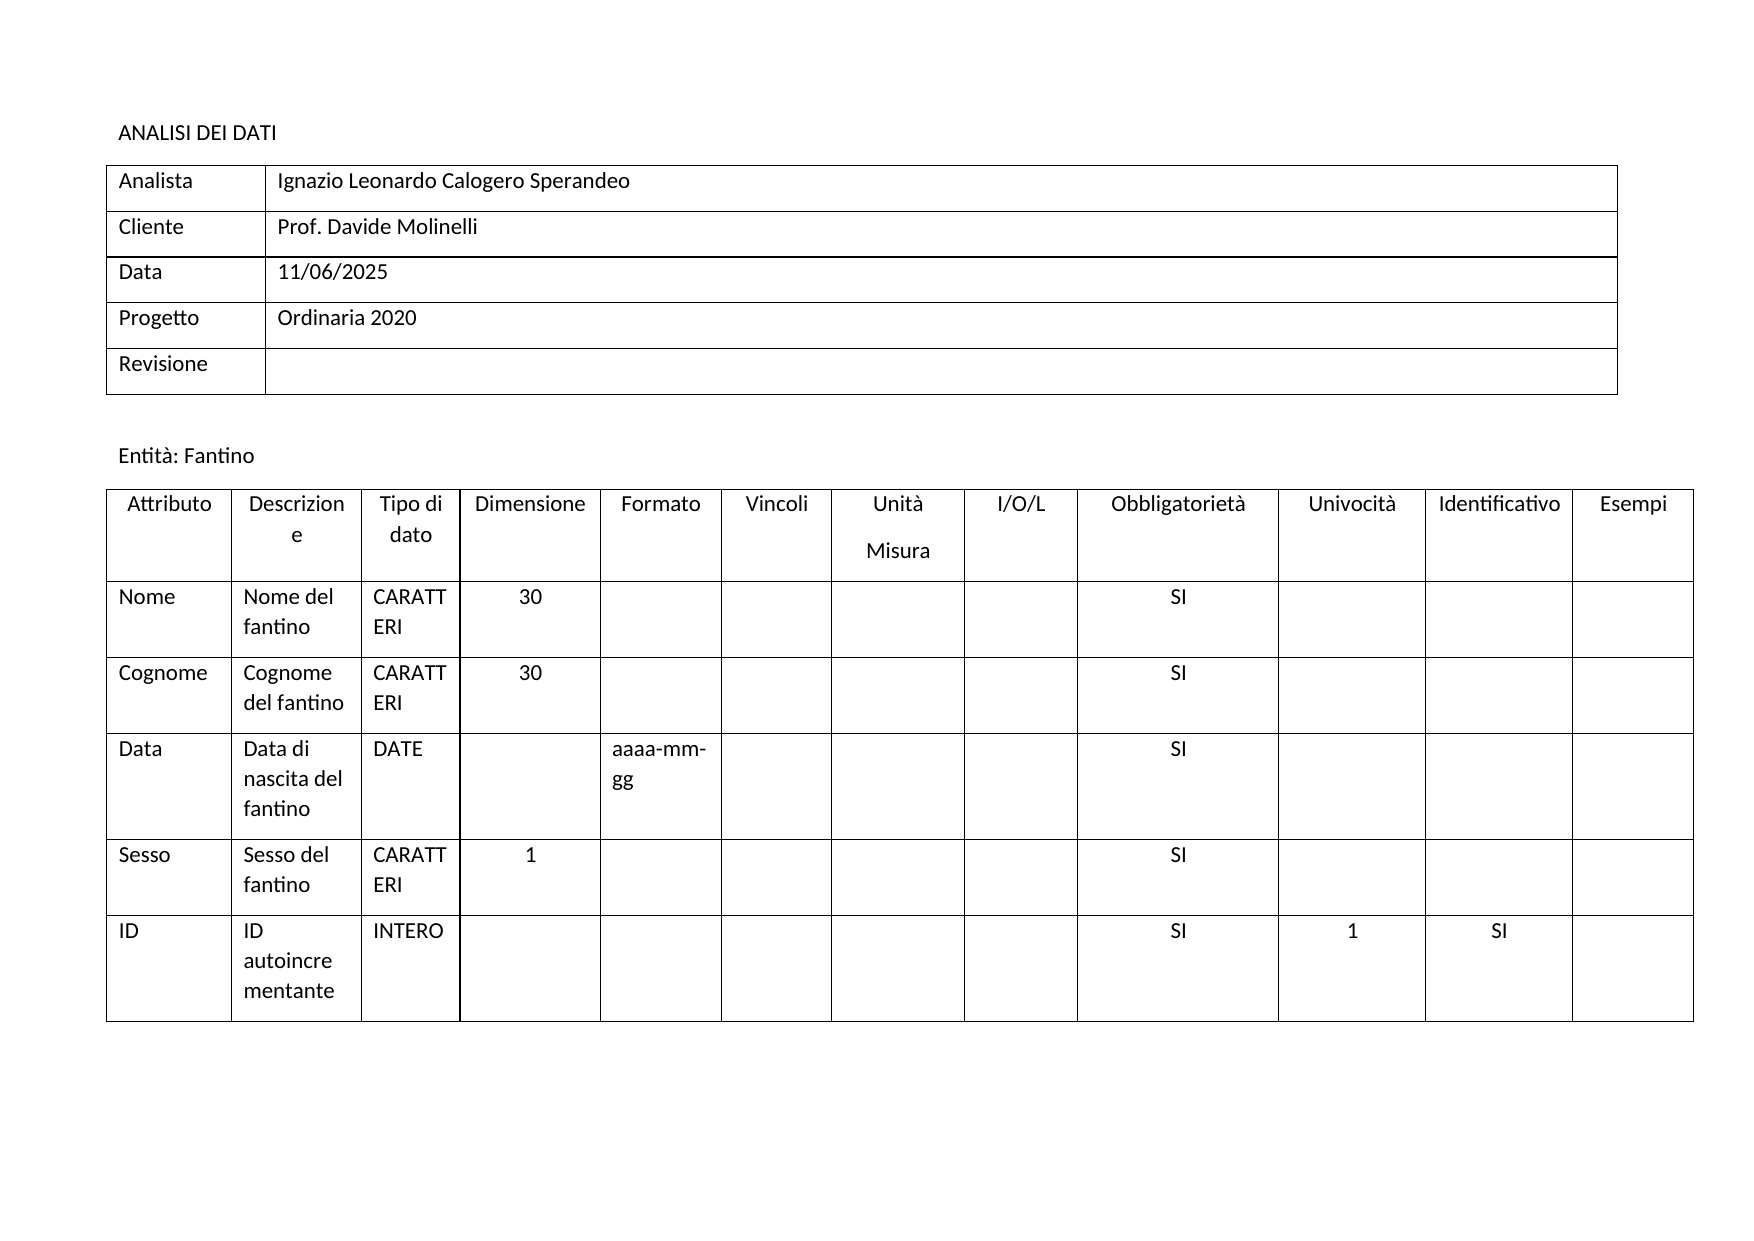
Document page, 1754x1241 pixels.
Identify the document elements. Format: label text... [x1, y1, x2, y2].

table_cell [266, 349, 1617, 394]
table_cell CARATTERI [362, 658, 459, 733]
table_cell SI [1426, 916, 1572, 1021]
table_cell Cognome del fantino [232, 658, 361, 733]
table_cell 11/06/2025 [266, 258, 1617, 302]
table_cell [601, 916, 721, 1021]
table_cell [1573, 734, 1693, 839]
table_cell [1573, 916, 1693, 1021]
table_header Esempi [1573, 490, 1693, 581]
table_cell [722, 734, 831, 839]
table_cell [1426, 582, 1572, 657]
table_cell ID [107, 916, 231, 1021]
table_cell [461, 734, 600, 839]
table_cell [722, 658, 831, 733]
table_cell Data [107, 258, 265, 302]
table_cell DATE [362, 734, 459, 839]
table_cell [1426, 734, 1572, 839]
text Entità: Fantino [118, 442, 1606, 469]
table_cell Nome [107, 582, 231, 657]
table_header I/O/L [965, 490, 1077, 581]
table_header Univocità [1279, 490, 1425, 581]
table_cell [832, 734, 964, 839]
table_cell [832, 582, 964, 657]
table_header Tipo di dato [362, 490, 459, 581]
text ANALISI DEI DATI [118, 118, 1606, 146]
table_cell Progetto [107, 303, 265, 348]
table_cell [1279, 840, 1425, 915]
table_cell [722, 840, 831, 915]
table_cell [461, 916, 600, 1021]
table_cell 1 [1279, 916, 1425, 1021]
table_cell Data [107, 734, 231, 839]
table_cell [1573, 582, 1693, 657]
table_cell [965, 916, 1077, 1021]
table_header Ignazio Leonardo Calogero Sperandeo [266, 166, 1617, 211]
table_cell CARATTERI [362, 840, 459, 915]
table_cell SI [1078, 658, 1278, 733]
table_cell [965, 734, 1077, 839]
table_cell INTERO [362, 916, 459, 1021]
table_cell Cliente [107, 212, 265, 256]
table_cell Data di nascita del fantino [232, 734, 361, 839]
table_cell [965, 582, 1077, 657]
table_cell 1 [461, 840, 600, 915]
table_cell [832, 916, 964, 1021]
table_cell [601, 582, 721, 657]
table_cell 30 [461, 582, 600, 657]
table_cell Prof. Davide Molinelli [266, 212, 1617, 256]
table_cell [965, 658, 1077, 733]
table_cell [832, 658, 964, 733]
table_cell [965, 840, 1077, 915]
table_cell aaaa-mm-gg [601, 734, 721, 839]
table_header Identificativo [1426, 490, 1572, 581]
table_cell ID autoincrementante [232, 916, 361, 1021]
table_header Descrizione [232, 490, 361, 581]
table_header Dimensione [461, 490, 600, 581]
table_cell [1426, 658, 1572, 733]
table_cell [1279, 658, 1425, 733]
table_cell Ordinaria 2020 [266, 303, 1617, 348]
table_cell SI [1078, 734, 1278, 839]
table_header Obbligatorietà [1078, 490, 1278, 581]
table_cell CARATTERI [362, 582, 459, 657]
table_header Vincoli [722, 490, 831, 581]
table_cell [722, 916, 831, 1021]
table_cell [832, 840, 964, 915]
table_cell [1573, 658, 1693, 733]
table_cell SI [1078, 582, 1278, 657]
table_cell [722, 582, 831, 657]
table_cell [601, 658, 721, 733]
table_cell Nome del fantino [232, 582, 361, 657]
table_cell SI [1078, 840, 1278, 915]
table_cell Sesso [107, 840, 231, 915]
table_header Formato [601, 490, 721, 581]
table_cell [1573, 840, 1693, 915]
table_header Attributo [107, 490, 231, 581]
table_cell 30 [461, 658, 600, 733]
table_cell [1279, 582, 1425, 657]
table_cell Revisione [107, 349, 265, 394]
table_cell Sesso del fantino [232, 840, 361, 915]
table_header Analista [107, 166, 265, 211]
table_cell Cognome [107, 658, 231, 733]
table_cell [1426, 840, 1572, 915]
table_cell [601, 840, 721, 915]
table_cell SI [1078, 916, 1278, 1021]
table_header Unità Misura [832, 490, 964, 581]
table_cell [1279, 734, 1425, 839]
